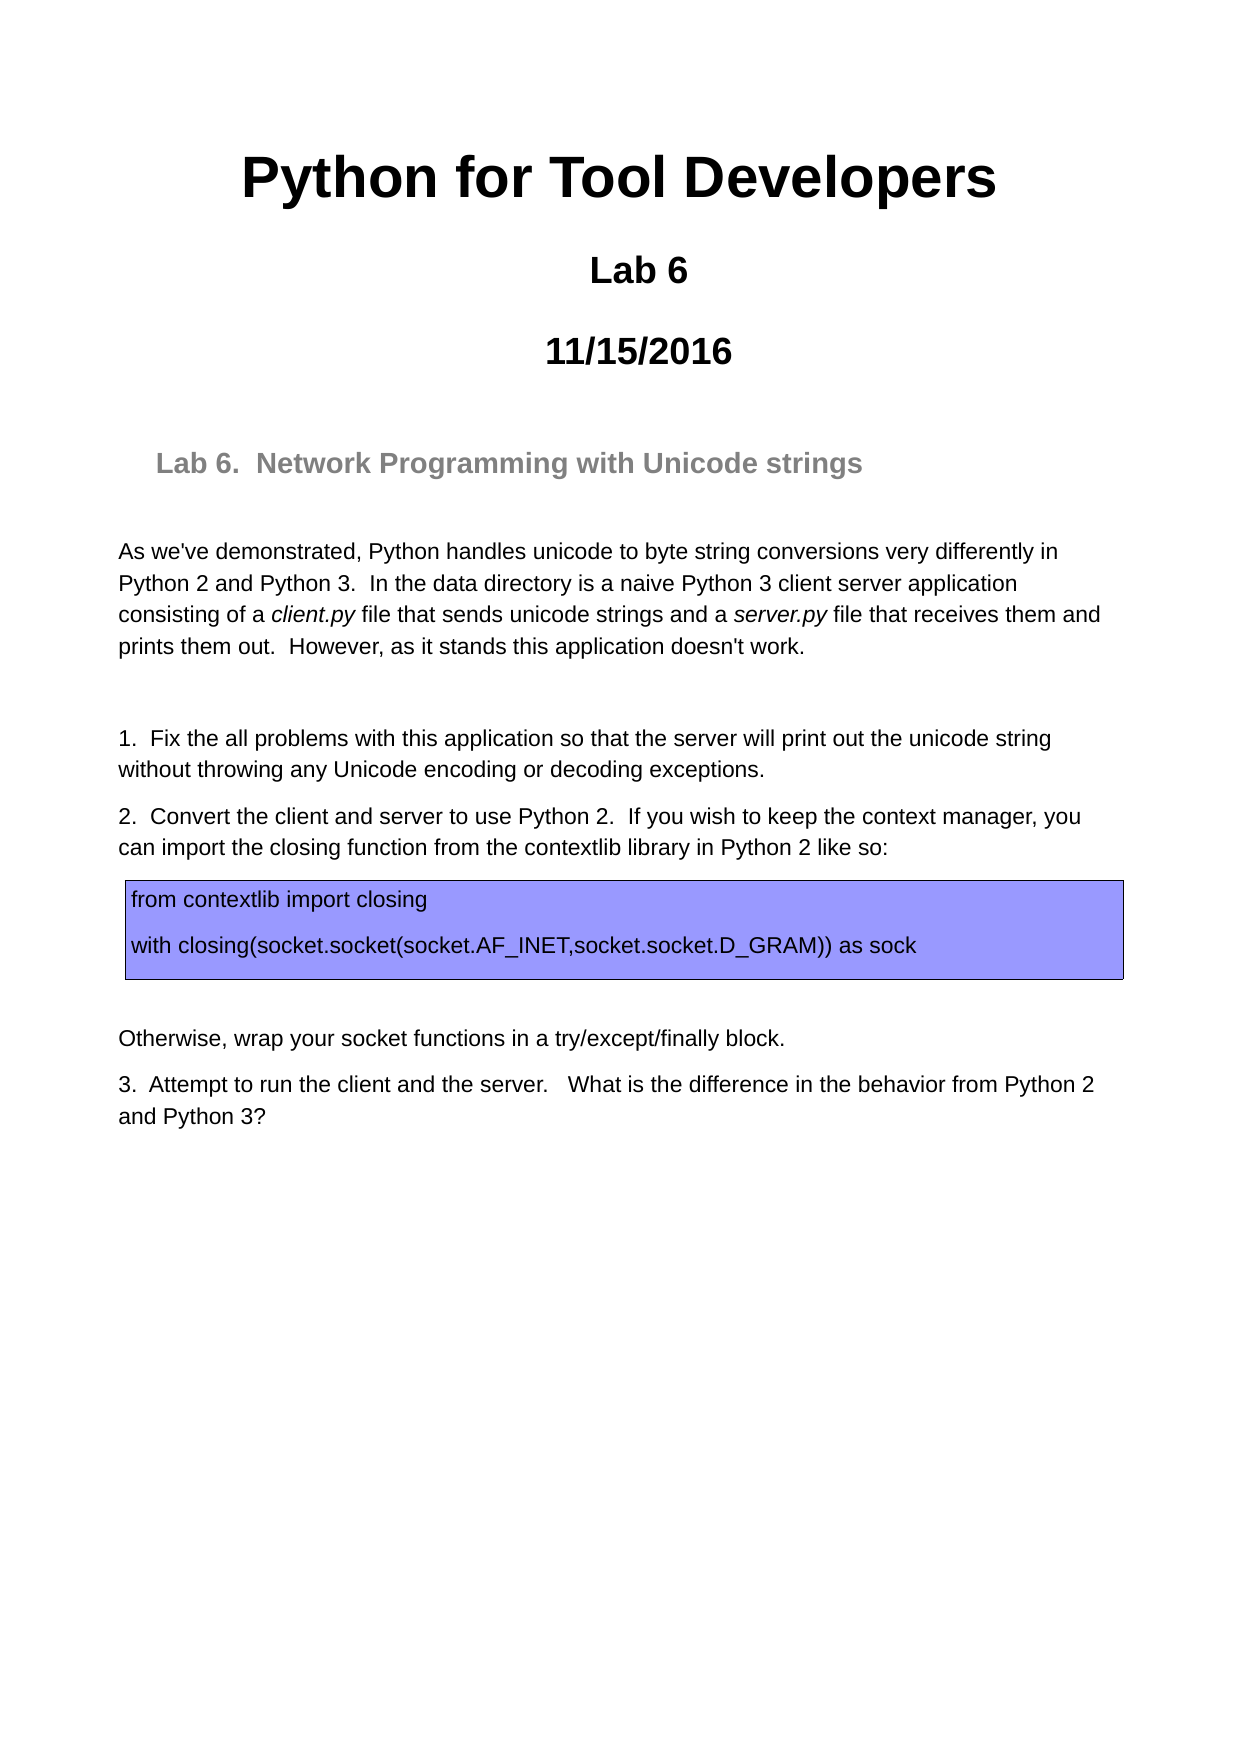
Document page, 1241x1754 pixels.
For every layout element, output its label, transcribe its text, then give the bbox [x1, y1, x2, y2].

table_header from contextlib import closing with closing(socket.socket(socket.AF_INET,socket.socket.D_GRAM)) as sock [126, 881, 1123, 979]
subtitle Lab 6 [156, 248, 1122, 291]
text As we've demonstrated, Python handles unicode to byte string conversions very differently in Python 2 and Python 3. In the data directory is a naive Python 3 client server application consisting of a client.py file that sends unicode strings and a server.py file that receives them and prints them out. However, as it stands this application doesn't work. [118, 538, 1122, 659]
subtitle Lab 6. Network Programming with Unicode strings [156, 446, 1122, 479]
text 2. Convert the client and server to use Python 2. If you wish to keep the context manager, you can import the closing function from the contextlib library in Python 2 like so: [118, 803, 1122, 861]
text Otherwise, wrap your socket functions in a try/except/finally block. [118, 1025, 1122, 1052]
title Python for Tool Developers [118, 143, 1122, 210]
subtitle 11/15/2016 [156, 329, 1122, 372]
text 3. Attempt to run the client and the server. What is the difference in the behavior from Python 2 and Python 3? [118, 1071, 1122, 1129]
text 1. Fix the all problems with this application so that the server will print out the unicode string without throwing any Unicode encoding or decoding exceptions. [118, 725, 1122, 783]
